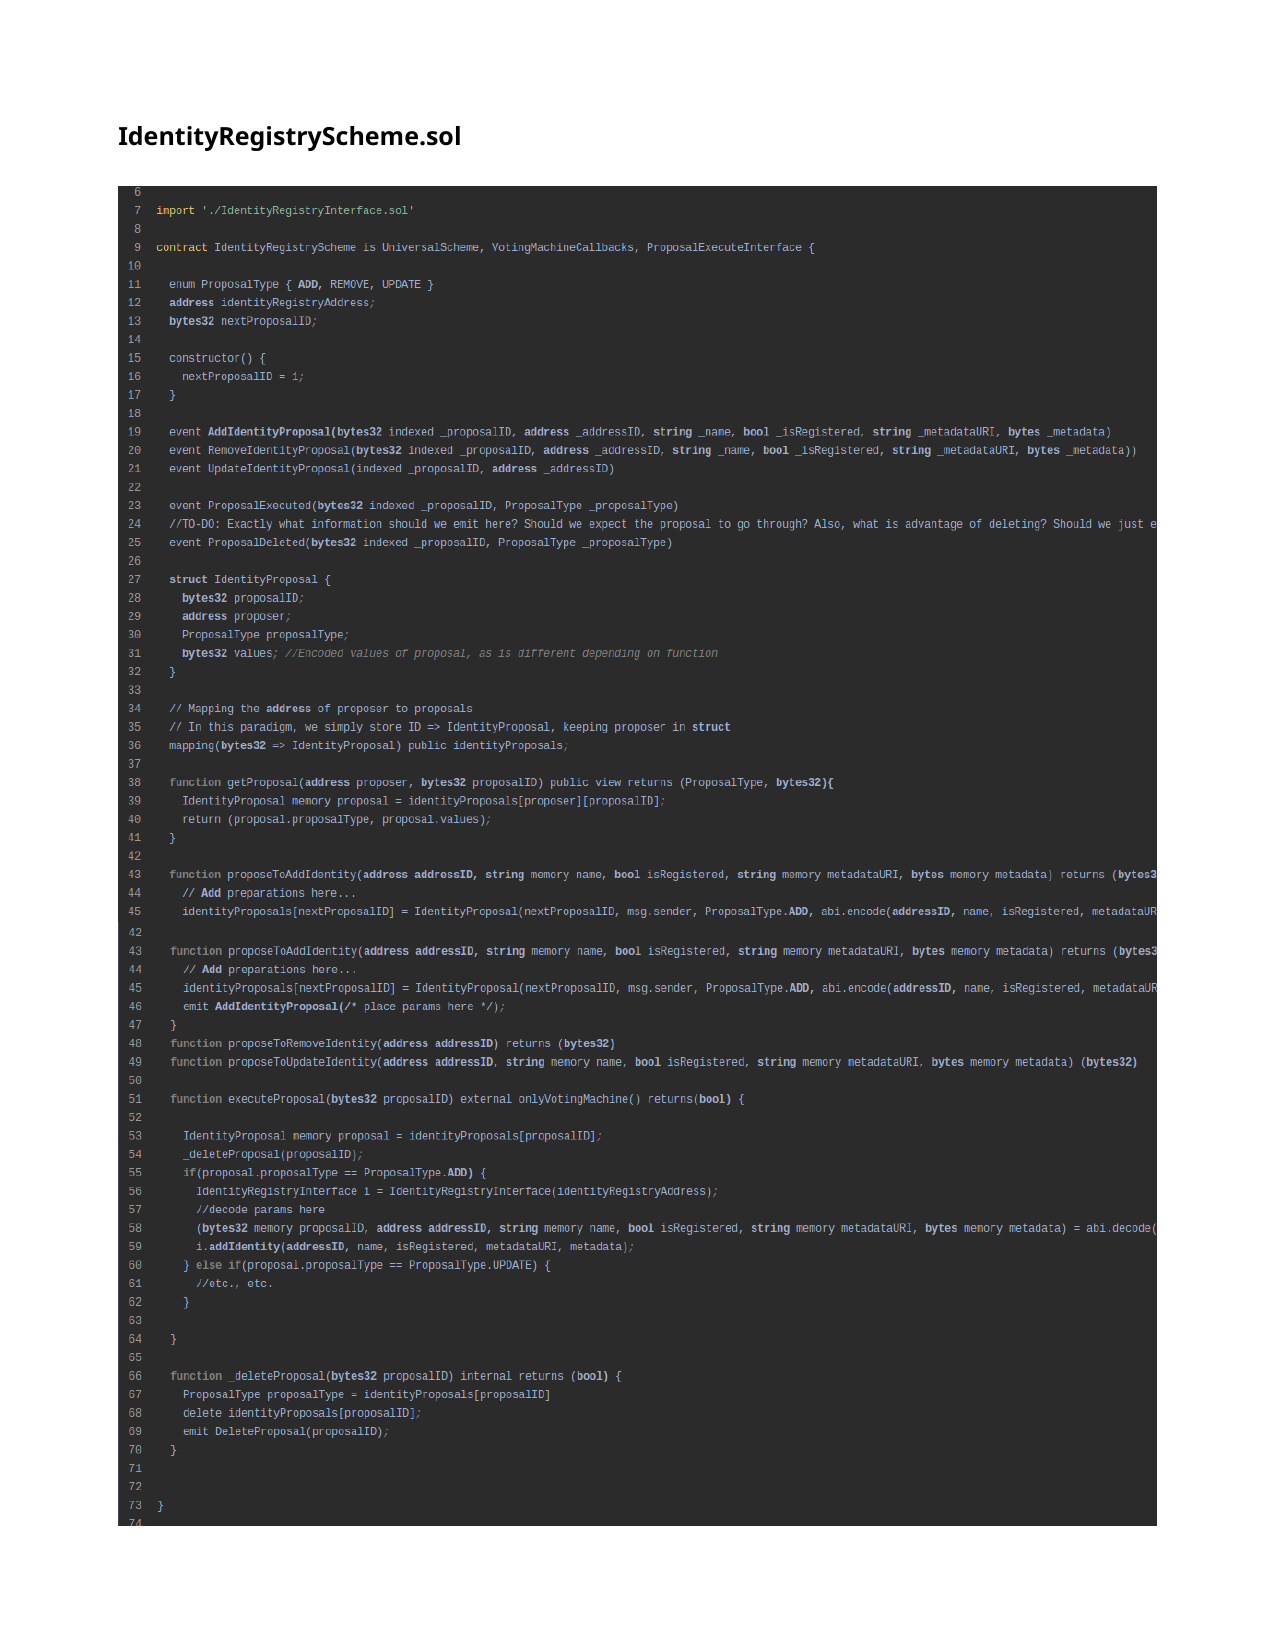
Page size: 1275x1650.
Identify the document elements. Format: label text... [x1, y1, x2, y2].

picture [118, 186, 1157, 1526]
text IdentityRegistryScheme.sol [118, 118, 1157, 152]
